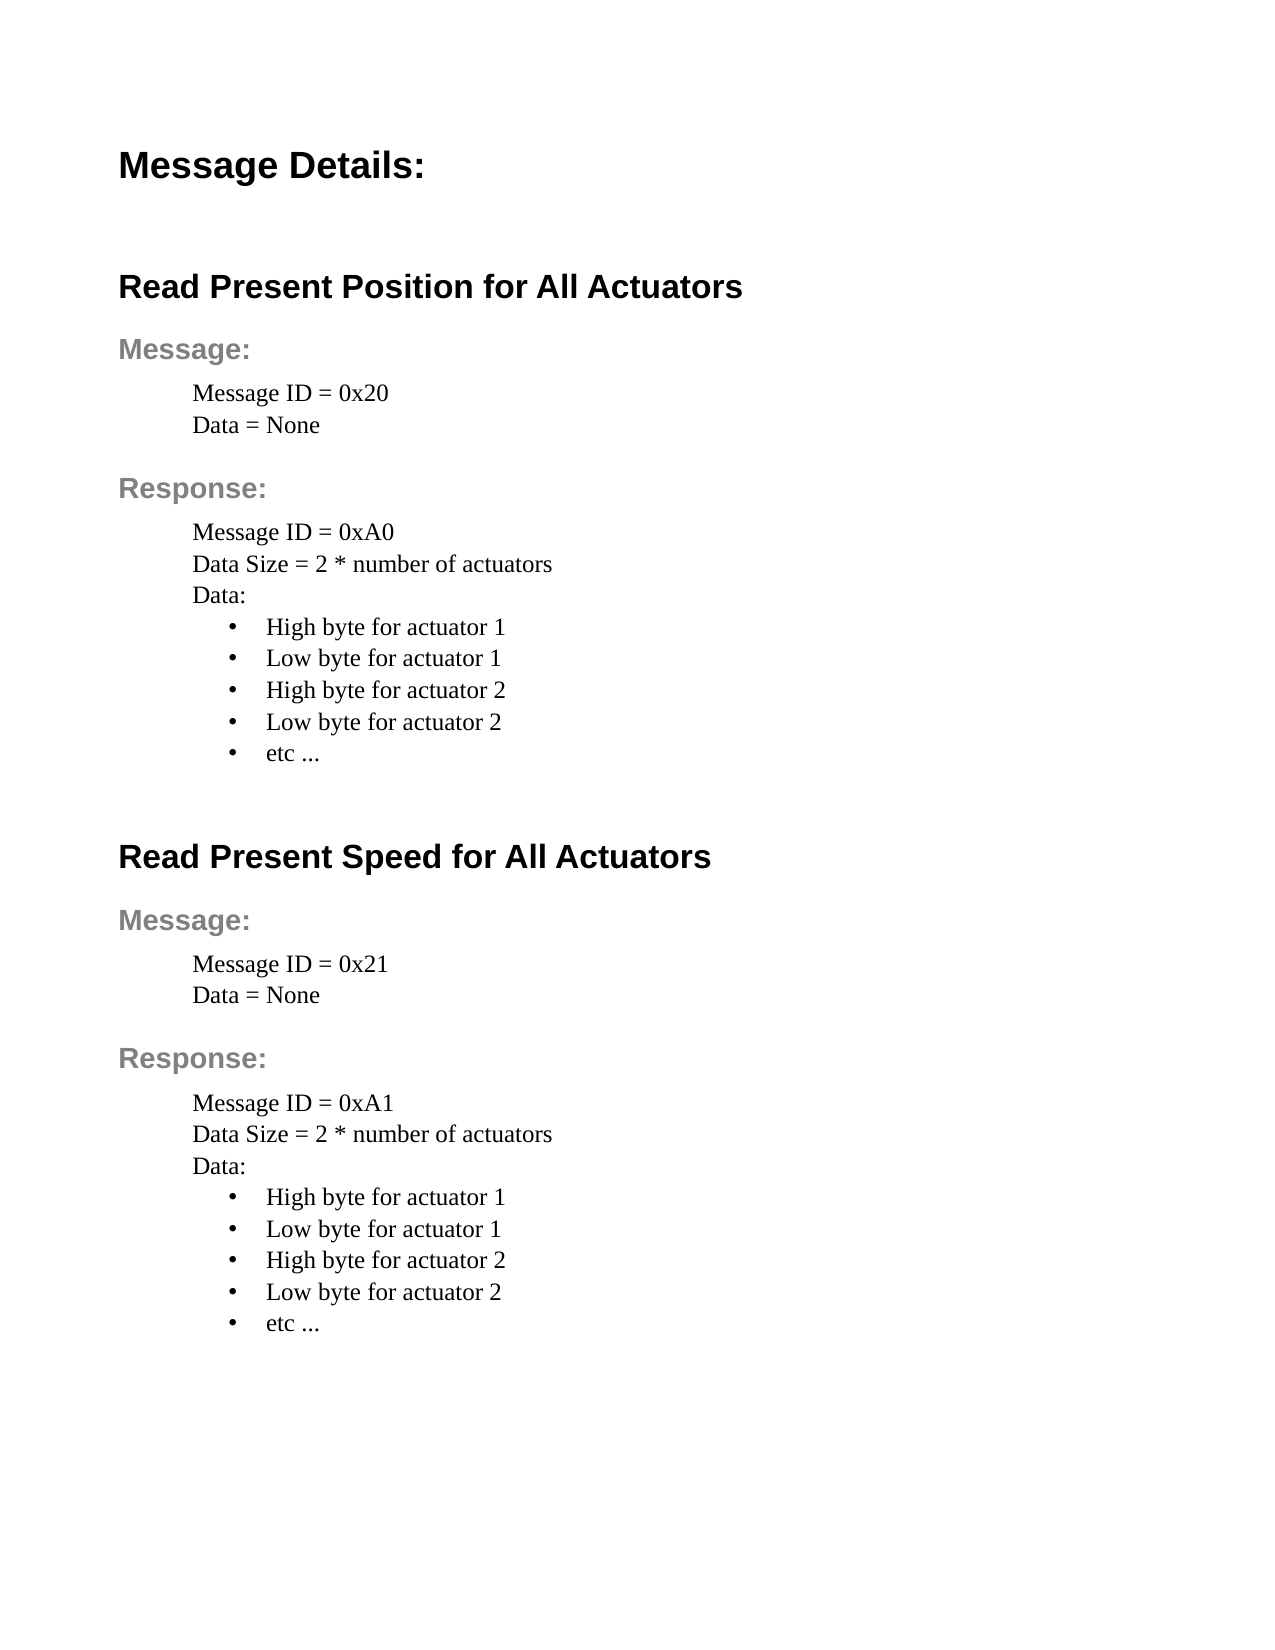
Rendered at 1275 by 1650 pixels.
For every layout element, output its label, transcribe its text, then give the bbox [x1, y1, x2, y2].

list High byte for actuator 1 [228, 1182, 1157, 1211]
subtitle Read Present Speed for All Actuators [118, 837, 1157, 876]
text Message ID = 0xA0 [118, 517, 1157, 546]
text Data = None [118, 980, 1157, 1009]
text Data Size = 2 * number of actuators [118, 1119, 1157, 1148]
list Low byte for actuator 1 [228, 643, 1157, 672]
list High byte for actuator 2 [228, 675, 1157, 704]
list etc ... [228, 738, 1157, 767]
text Message ID = 0x21 [118, 949, 1157, 978]
text Message ID = 0xA1 [118, 1088, 1157, 1116]
subtitle Response: [118, 1042, 1157, 1075]
subtitle Message Details: [118, 143, 1157, 187]
text Data: [118, 580, 1157, 609]
list etc ... [228, 1308, 1157, 1337]
subtitle Message: [118, 903, 1157, 936]
text Data = None [118, 410, 1157, 439]
subtitle Read Present Position for All Actuators [118, 267, 1157, 305]
list High byte for actuator 1 [228, 612, 1157, 641]
list High byte for actuator 2 [228, 1245, 1157, 1274]
list Low byte for actuator 1 [228, 1214, 1157, 1243]
text Data Size = 2 * number of actuators [118, 549, 1157, 577]
list Low byte for actuator 2 [228, 1277, 1157, 1306]
text Data: [118, 1151, 1157, 1179]
subtitle Response: [118, 471, 1157, 505]
text Message ID = 0x20 [118, 378, 1157, 407]
subtitle Message: [118, 332, 1157, 366]
list Low byte for actuator 2 [228, 707, 1157, 735]
